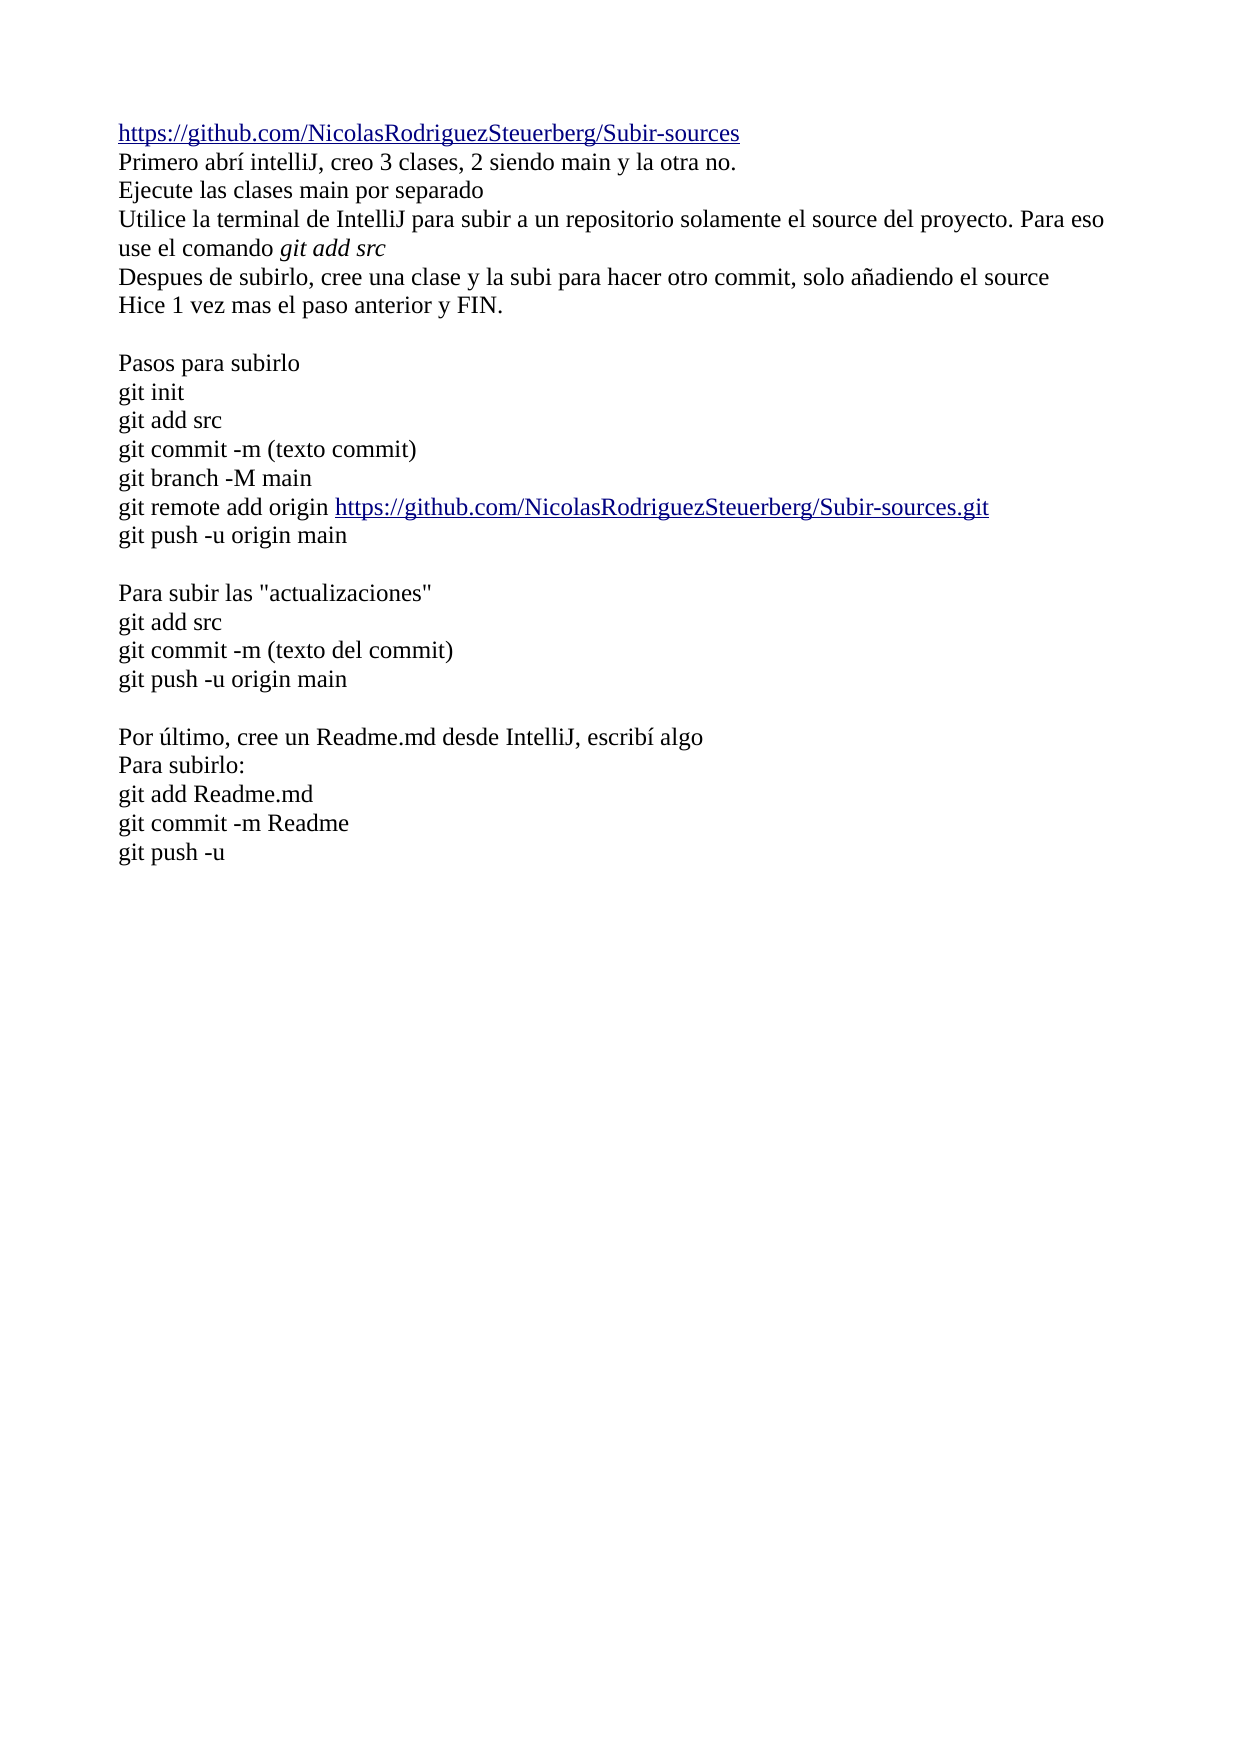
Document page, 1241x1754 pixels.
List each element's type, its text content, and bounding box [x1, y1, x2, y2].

text Para subirlo: [118, 751, 1122, 779]
text git init [118, 377, 1122, 406]
text git commit -m (texto commit) [118, 434, 1122, 463]
text git add src [118, 406, 1122, 434]
text Utilice la terminal de IntelliJ para subir a un repositorio solamente el source del proyecto. Para eso use el comando git add src [118, 204, 1122, 262]
text git push -u [118, 837, 1122, 866]
text Despues de subirlo, cree una clase y la subi para hacer otro commit, solo añadiendo el source [118, 262, 1122, 291]
text git commit -m (texto del commit) [118, 636, 1122, 664]
text Para subir las "actualizaciones" [118, 578, 1122, 607]
text git branch -M main [118, 463, 1122, 492]
text Ejecute las clases main por separado [118, 176, 1122, 204]
text Primero abrí intelliJ, creo 3 clases, 2 siendo main y la otra no. [118, 147, 1122, 176]
text git add src [118, 607, 1122, 636]
text Hice 1 vez mas el paso anterior y FIN. [118, 291, 1122, 319]
text git add Readme.md [118, 779, 1122, 808]
text git push -u origin main [118, 521, 1122, 549]
text https://github.com/NicolasRodriguezSteuerberg/Subir-sources [118, 118, 1122, 147]
text git push -u origin main [118, 664, 1122, 693]
text Por último, cree un Readme.md desde IntelliJ, escribí algo [118, 722, 1122, 751]
text Pasos para subirlo [118, 348, 1122, 377]
text git commit -m Readme [118, 808, 1122, 837]
text git remote add origin https://github.com/NicolasRodriguezSteuerberg/Subir-sources.git [118, 492, 1122, 521]
